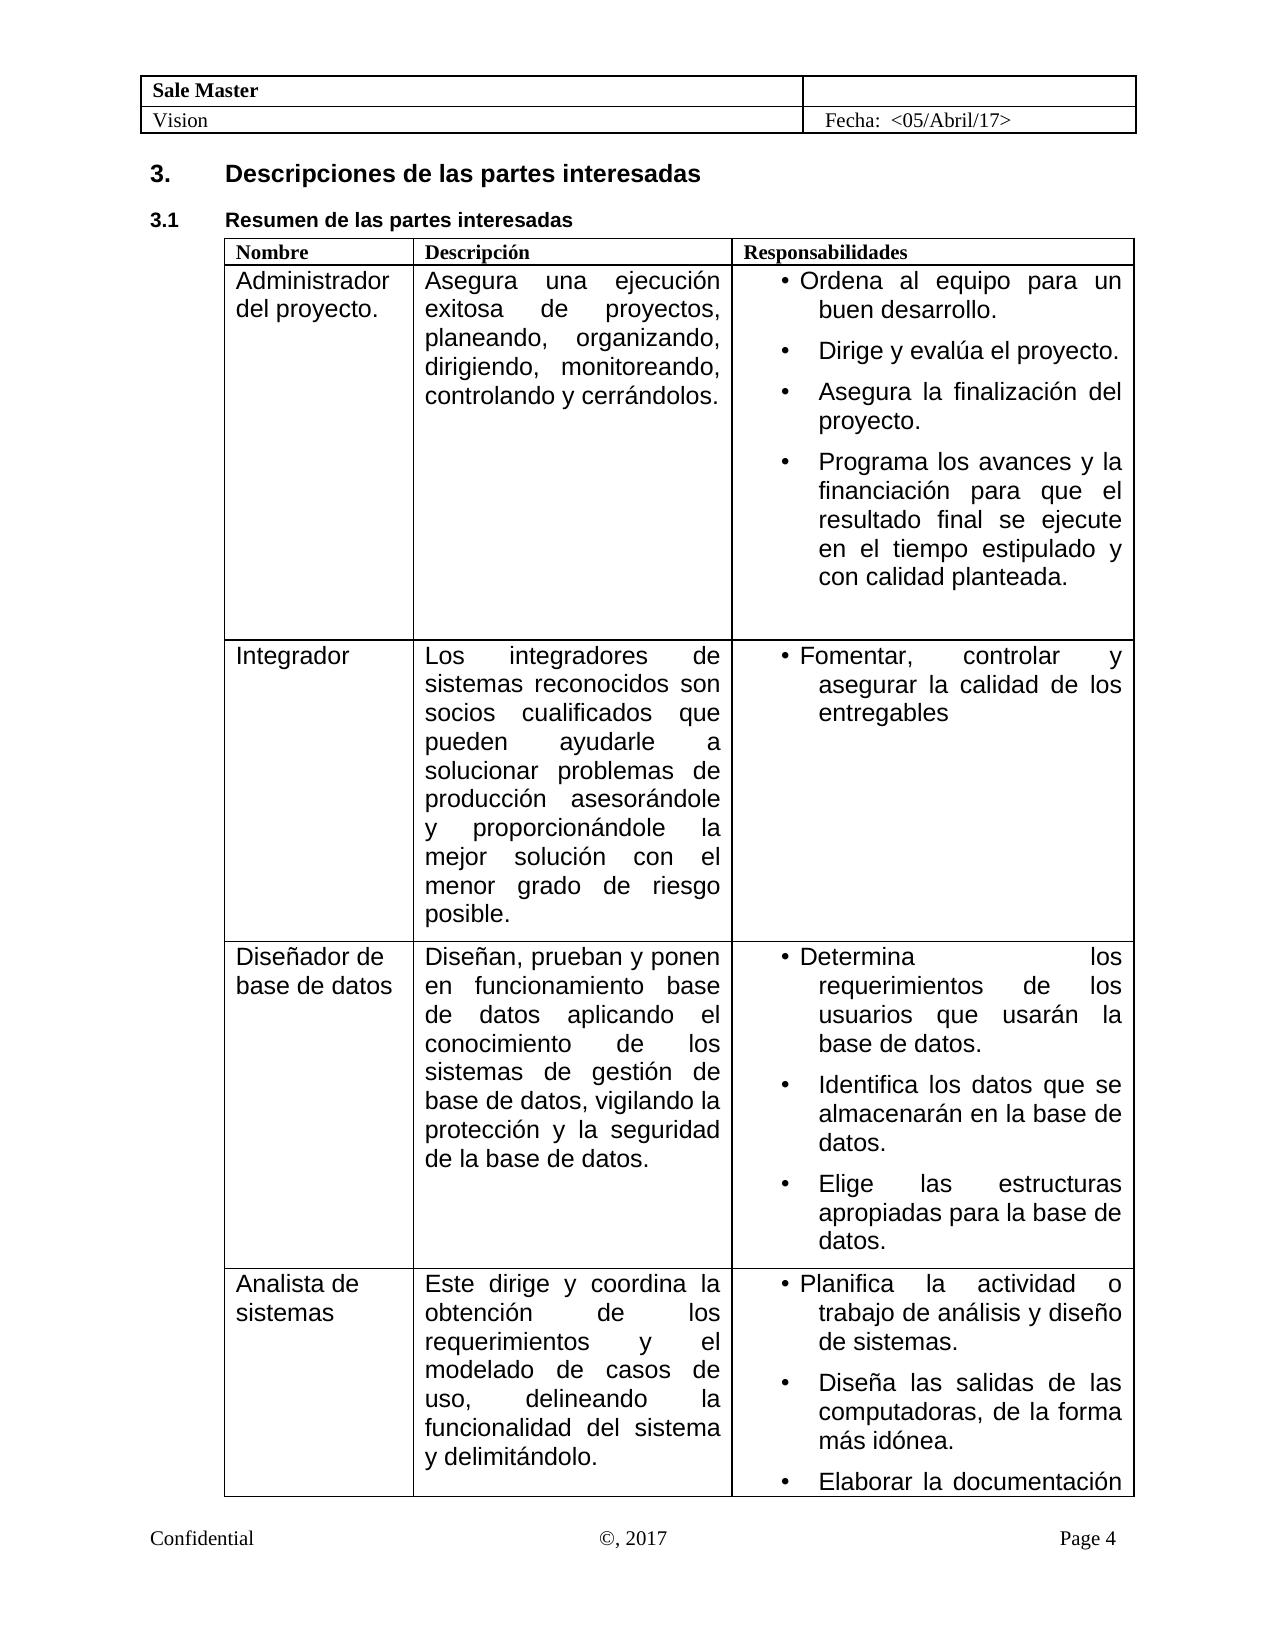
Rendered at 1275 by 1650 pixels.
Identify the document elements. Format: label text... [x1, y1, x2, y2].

table_cell Fomentar, controlar y asegurar la calidad de los entregables [733, 641, 1133, 941]
table_cell Diseñador de base de datos [225, 942, 413, 1268]
table_cell Determina los requerimientos de los usuarios que usarán la base de datos. Identifica los datos que se almacenarán en la base de datos. Elige las estructuras apropiadas para la base de datos. [733, 942, 1133, 1268]
subtitle Descripciones de las partes interesadas [150, 159, 1125, 188]
table_cell Analista de sistemas [225, 1269, 413, 1496]
table_cell Integrador [225, 641, 413, 941]
table_cell Planifica la actividad o trabajo de análisis y diseño de sistemas. Diseña las salidas de las computadoras, de la forma más idónea. Elaborar la documentación [733, 1269, 1133, 1496]
table_cell Los integradores de sistemas reconocidos son socios cualificados que pueden ayudarle a solucionar problemas de producción asesorándole y proporcionándole la mejor solución con el menor grado de riesgo posible. [414, 641, 731, 941]
table_cell Este dirige y coordina la obtención de los requerimientos y el modelado de casos de uso, delineando la funcionalidad del sistema y delimitándolo. [414, 1269, 731, 1496]
table_cell Administrador del proyecto. [225, 266, 413, 639]
subtitle Resumen de las partes interesadas [150, 206, 1125, 231]
table_cell Asegura una ejecución exitosa de proyectos, planeando, organizando, dirigiendo, monitoreando, controlando y cerrándolos. [414, 266, 731, 639]
table_cell Diseñan, prueban y ponen en funcionamiento base de datos aplicando el conocimiento de los sistemas de gestión de base de datos, vigilando la protección y la seguridad de la base de datos. [414, 942, 731, 1268]
table_header Descripción [414, 239, 731, 264]
table_header Nombre [225, 239, 413, 264]
table_header Responsabilidades [733, 239, 1133, 264]
table_cell Ordena al equipo para un buen desarrollo. Dirige y evalúa el proyecto. Asegura la finalización del proyecto. Programa los avances y la financiación para que el resultado final se ejecute en el tiempo estipulado y con calidad planteada. [733, 266, 1133, 639]
